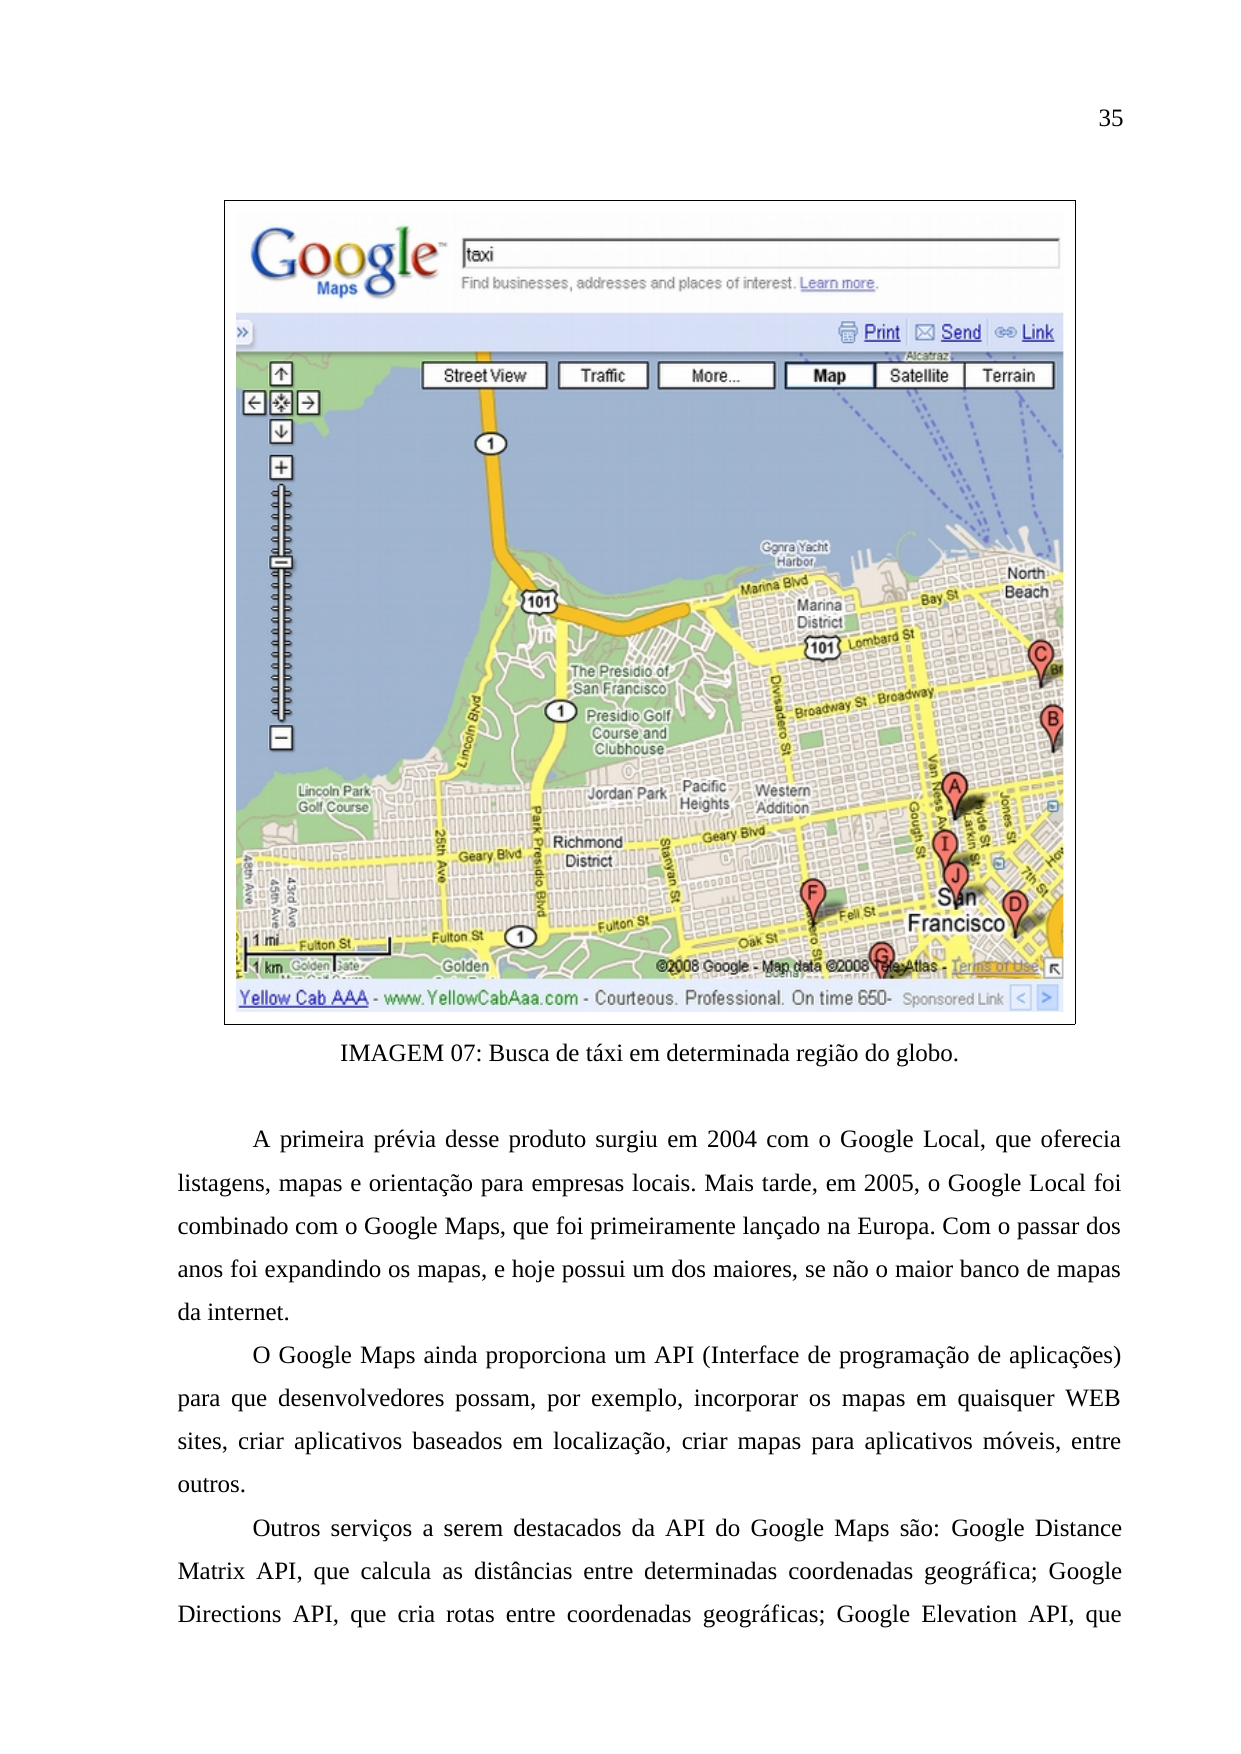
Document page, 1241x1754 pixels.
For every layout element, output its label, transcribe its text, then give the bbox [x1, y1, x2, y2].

text Outros serviços a serem destacados da API do Google Maps são: Google Distance Matrix API, que calcula as distâncias entre determinadas coordenadas geográfica; Google Directions API, que cria rotas entre coordenadas geográficas; Google Elevation API, que [177, 1513, 1122, 1628]
text A primeira prévia desse produto surgiu em 2004 com o Google Local, que oferecia listagens, mapas e orientação para empresas locais. Mais tarde, em 2005, o Google Local foi combinado com o Google Maps, que foi primeiramente lançado na Europa. Com o passar dos anos foi expandindo os mapas, e hoje possui um dos maiores, se não o maior banco de mapas da internet. [177, 1124, 1122, 1326]
text IMAGEM 07: Busca de táxi em determinada região do globo. [177, 177, 1122, 1067]
text O Google Maps ainda proporciona um API (Interface de programação de aplicações) para que desenvolvedores possam, por exemplo, incorporar os mapas em quaisquer WEB sites, criar aplicativos baseados em localização, criar mapas para aplicativos móveis, entre outros. [177, 1340, 1122, 1498]
picture [236, 211, 1064, 1012]
